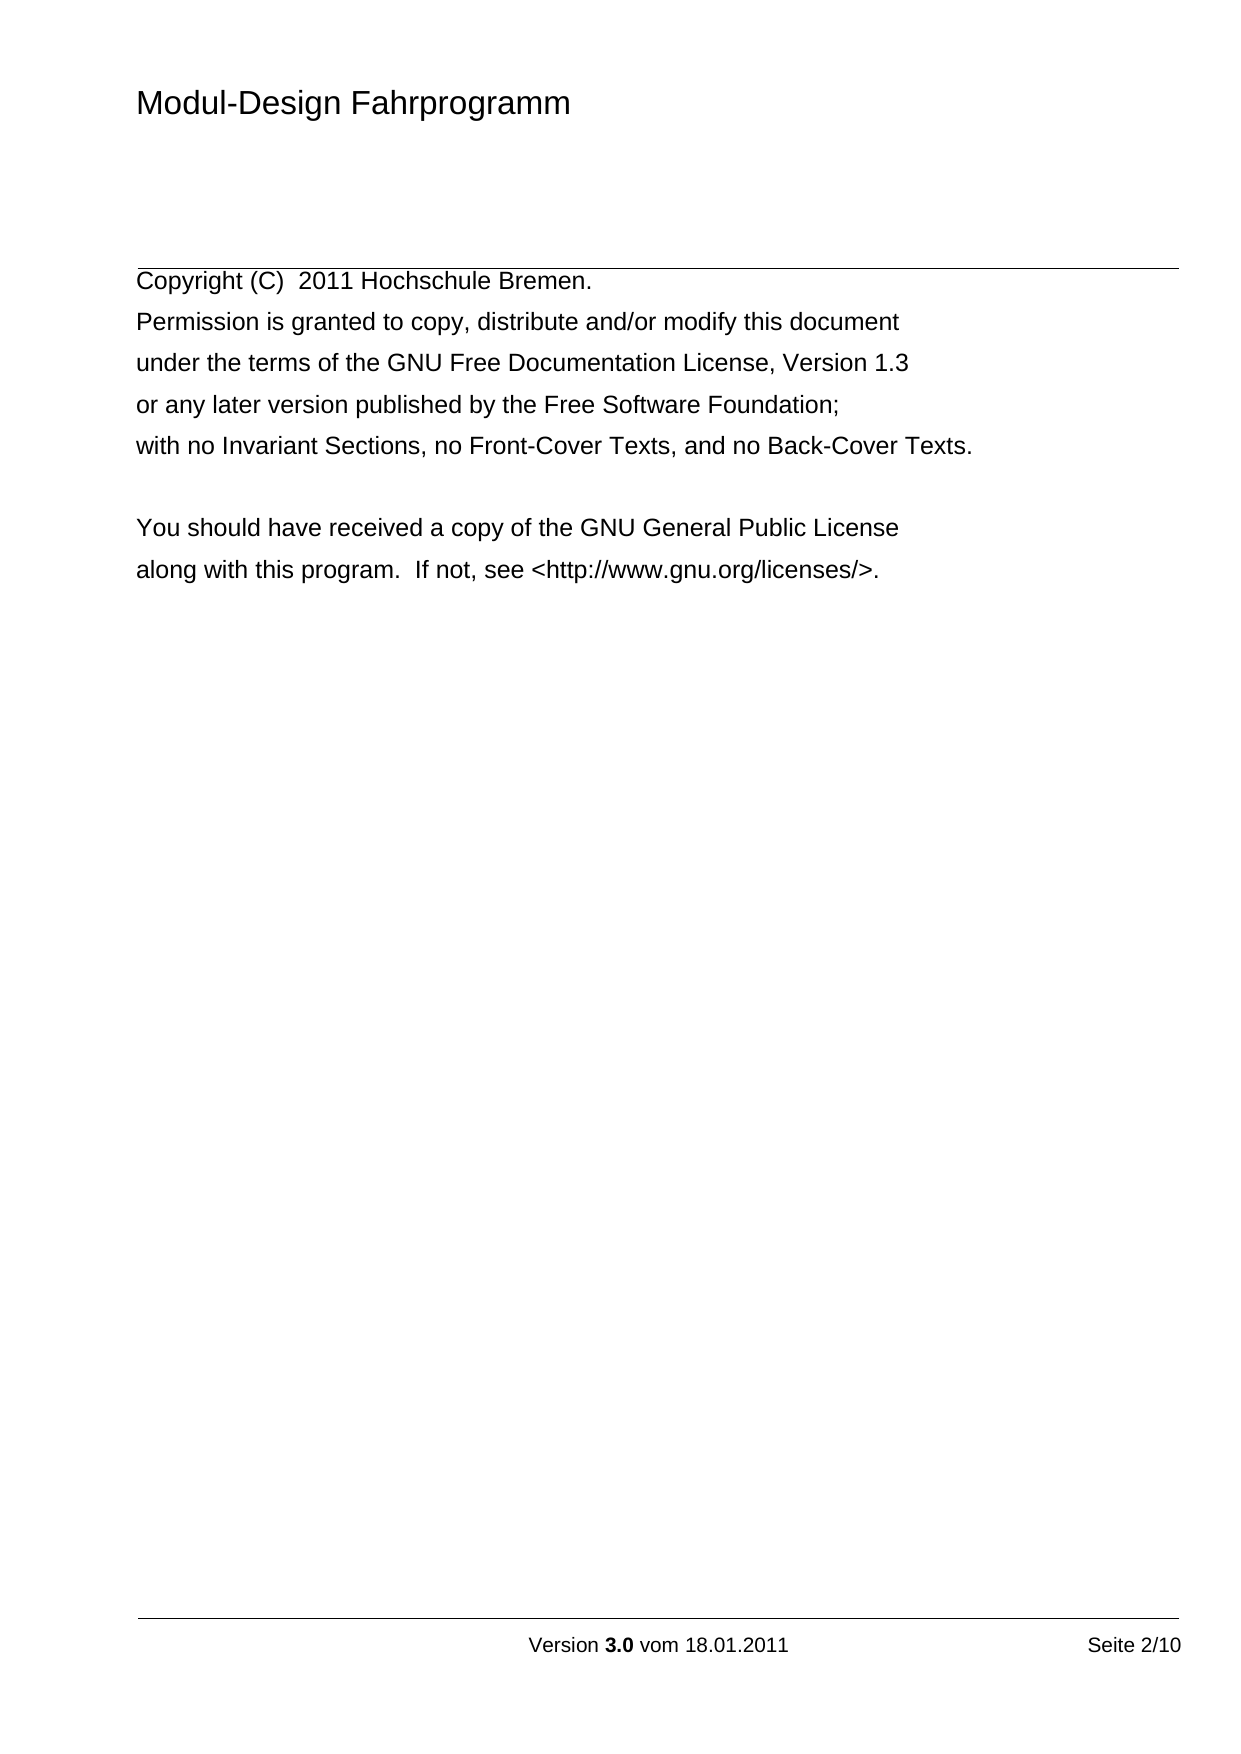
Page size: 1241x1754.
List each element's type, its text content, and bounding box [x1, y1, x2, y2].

text or any later version published by the Free Software Foundation; [136, 389, 1181, 418]
text along with this program. If not, see <http://www.gnu.org/licenses/>. [136, 554, 1181, 583]
text You should have received a copy of the GNU General Public License [136, 513, 1181, 542]
text Permission is granted to copy, distribute and/or modify this document [136, 307, 1181, 336]
text Copyright (C) 2011 Hochschule Bremen. [279, 289, 1181, 294]
text under the terms of the GNU Free Documentation License, Version 1.3 [136, 348, 1181, 377]
text with no Invariant Sections, no Front-Cover Texts, and no Back-Cover Texts. [136, 431, 1181, 459]
